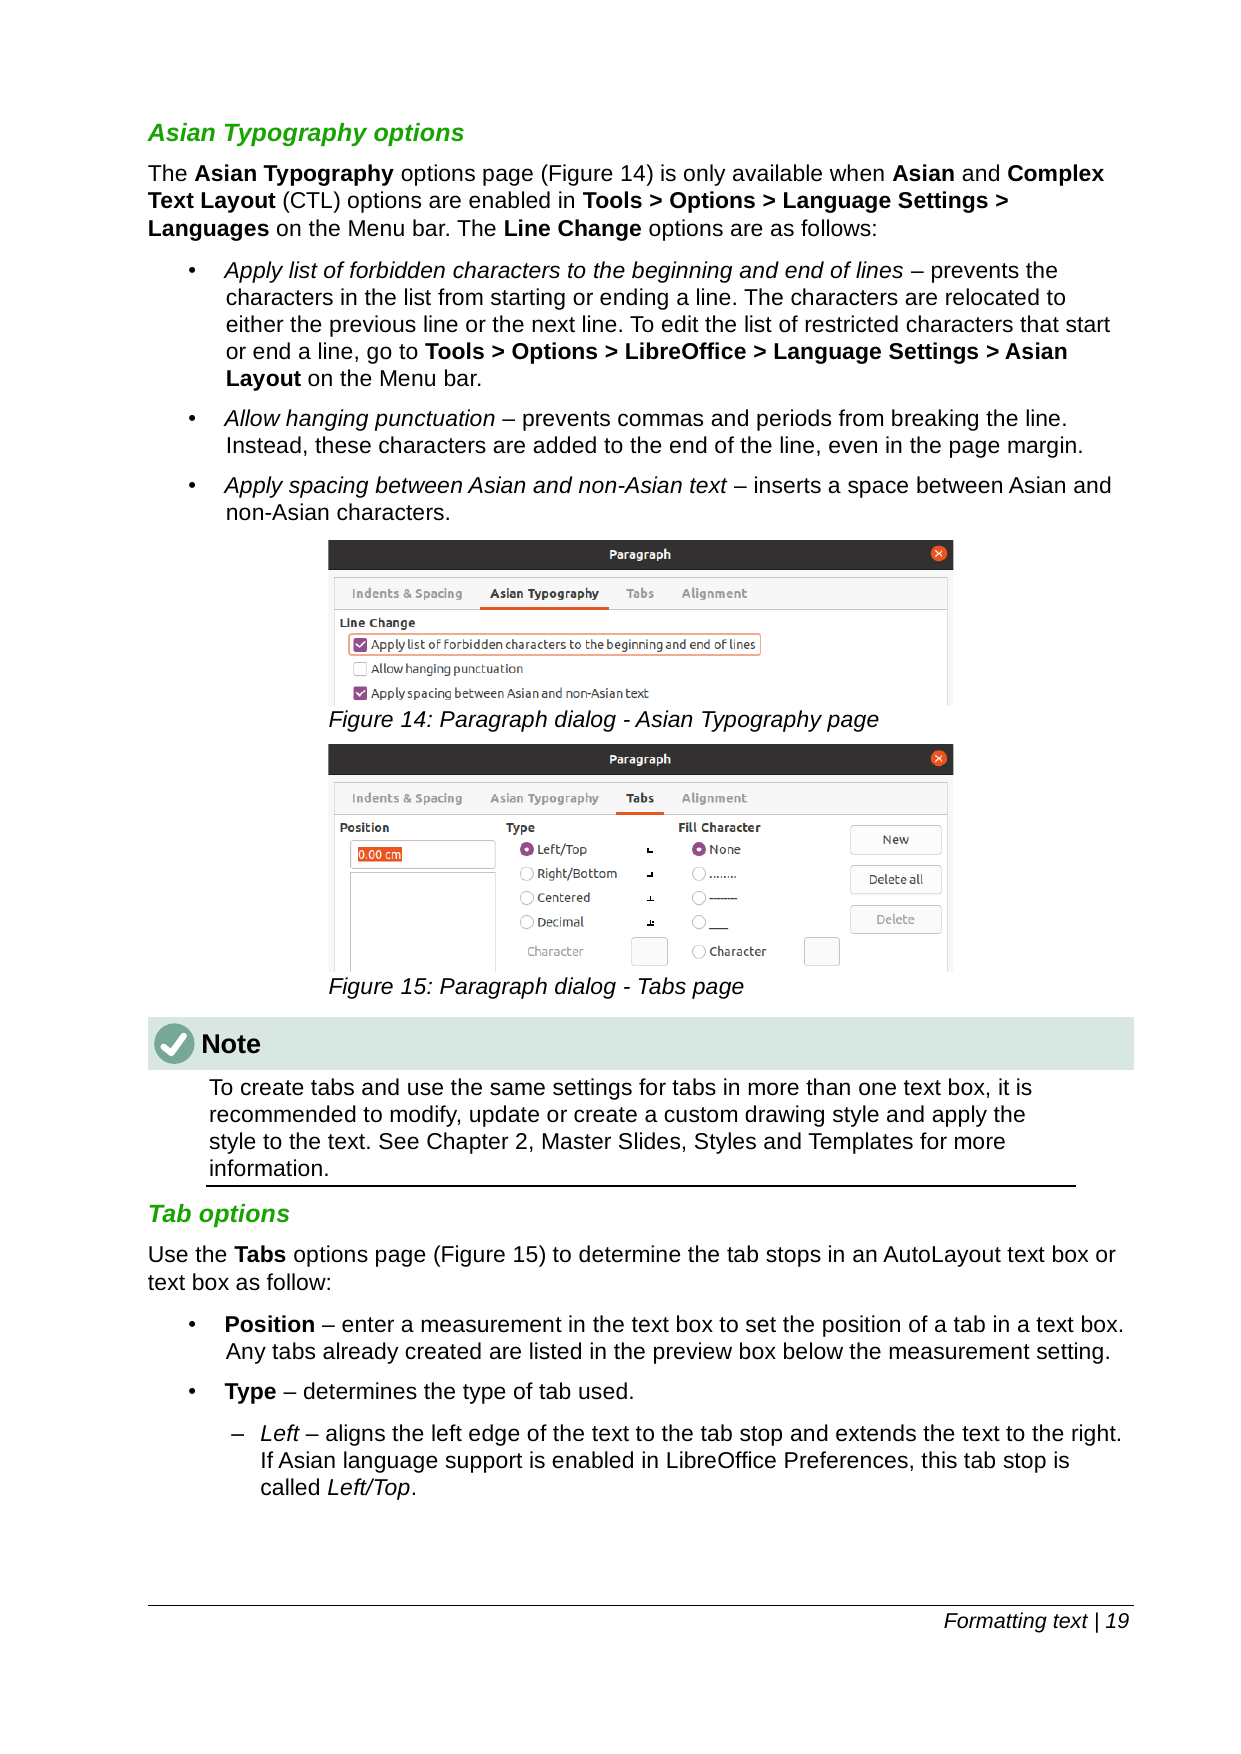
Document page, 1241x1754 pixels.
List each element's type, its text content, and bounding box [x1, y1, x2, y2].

text Use the Tabs options page (Figure 15) to determine the tab stops in an AutoLayout text box or text box as follow: [148, 1241, 1134, 1295]
list Apply list of forbidden characters to the beginning and end of lines – prevents the characters in the list from starting or ending a line. The characters are relocated to either the previous line or the next line. To edit the list of restricted characters that start or end a line, go to Tools > Options > LibreOffice > Language Settings > Asian Layout on the Menu bar. [185, 253, 1134, 392]
subtitle Note [148, 1017, 1134, 1070]
picture [328, 540, 954, 706]
subtitle Tab options [148, 1199, 1134, 1228]
text The Asian Typography options page (Figure 14) is only available when Asian and Complex Text Layout (CTL) options are enabled in Tools > Options > Language Settings > Languages on the Menu bar. The Line Change options are as follows: [148, 160, 1134, 241]
list Left – aligns the left edge of the text to the tab stop and extends the text to the right. If Asian language support is enabled in LibreOffice Preferences, this tab stop is called Left/Top. [231, 1419, 1134, 1501]
list Allow hanging punctuation – prevents commas and periods from breaking the line. Instead, these characters are added to the end of the line, even in the page margin. [185, 401, 1134, 458]
list Position – enter a measurement in the text box to set the position of a tab in a text box. Any tabs already created are listed in the preview box below the measurement setting. [185, 1307, 1134, 1364]
text Figure 14: Paragraph dialog - Asian Typography page [328, 706, 953, 733]
list Type – determines the type of tab used. [185, 1374, 1134, 1407]
list Apply spacing between Asian and non-Asian text – inserts a space between Asian and non-Asian characters. [185, 468, 1134, 528]
subtitle Asian Typography options [148, 118, 1134, 147]
picture [328, 744, 954, 972]
text Figure 15: Paragraph dialog - Tabs page [328, 972, 953, 999]
text To create tabs and use the same settings for tabs in more than one text box, it is recommended to modify, update or create a custom drawing style and apply the style to the text. See Chapter 2, Master Slides, Styles and Templates for more information. [206, 1070, 1076, 1185]
